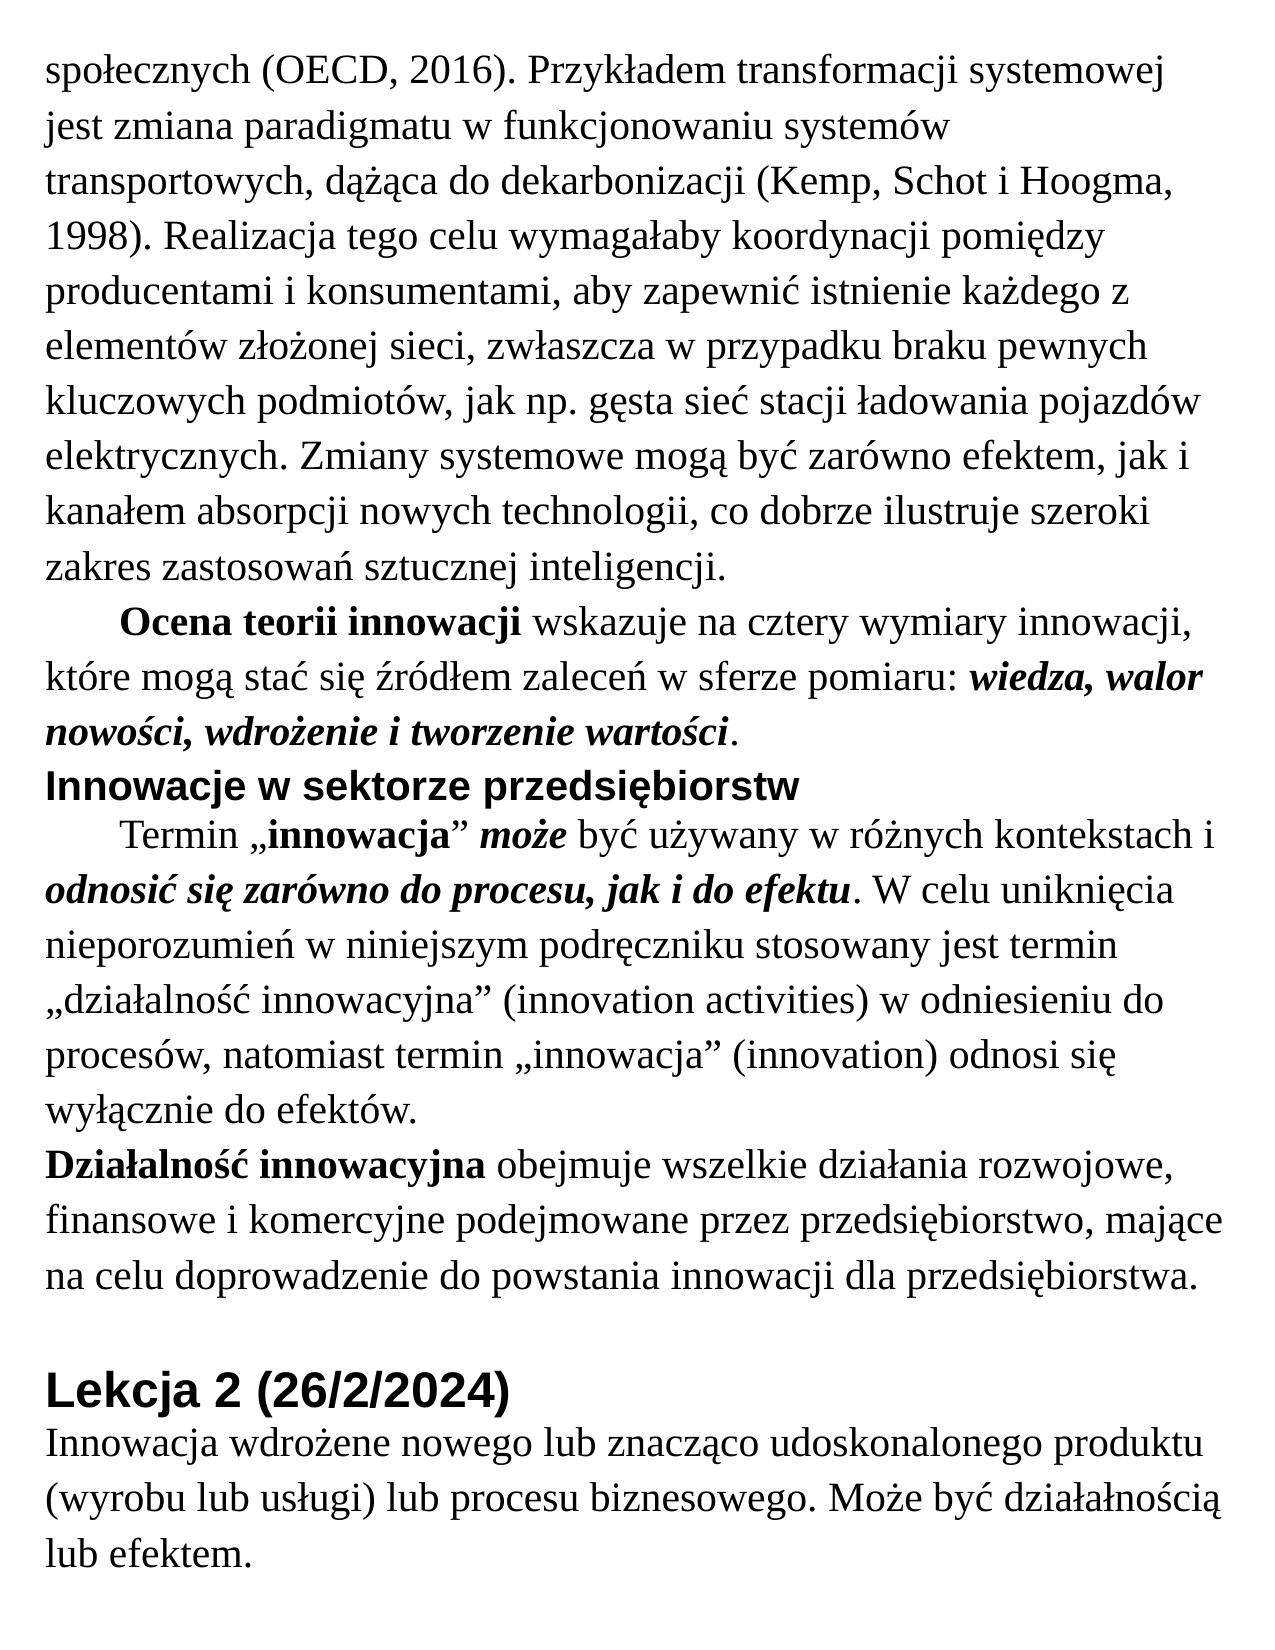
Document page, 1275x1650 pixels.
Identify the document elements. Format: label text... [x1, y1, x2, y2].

text Działalność innowacyjna obejmuje wszelkie działania rozwojowe, finansowe i komercyjne podejmowane przez przedsiębiorstwo, mające na celu doprowadzenie do powstania innowacji dla przedsiębiorstwa. [45, 1140, 1230, 1298]
subtitle Innowacje w sektorze przedsiębiorstw [45, 761, 1230, 809]
text społecznych (OECD, 2016). Przykładem transformacji systemowej jest zmiana paradigmatu w funkcjonowaniu systemów transportowych, dążąca do dekarbonizacji (Kemp, Schot i Hoogma, 1998). Realizacja tego celu wymagałaby koordynacji pomiędzy producentami i konsumentami, aby zapewnić istnienie każdego z elementów złożonej sieci, zwłaszcza w przypadku braku pewnych kluczowych podmiotów, jak np. gęsta sieć stacji ładowania pojazdów elektrycznych. Zmiany systemowe mogą być zarówno efektem, jak i kanałem absorpcji nowych technologii, co dobrze ilustruje szeroki zakres zastosowań sztucznej inteligencji. [45, 45, 1230, 589]
text Termin „innowacja” może być używany w różnych kontekstach i odnosić się zarówno do procesu, jak i do efektu. W celu uniknięcia nieporozumień w niniejszym podręczniku stosowany jest termin „działalność innowacyjna” (innovation activities) w odniesieniu do procesów, natomiast termin „innowacja” (innovation) odnosi się wyłącznie do efektów. [45, 809, 1230, 1133]
text Ocena teorii innowacji wskazuje na cztery wymiary innowacji, które mogą stać się źródłem zaleceń w sferze pomiaru: wiedza, walor nowości, wdrożenie i tworzenie wartości. [45, 596, 1230, 754]
text Innowacja wdrożene nowego lub znacząco udoskonalonego produktu (wyrobu lub usługi) lub procesu biznesowego. Może być działałnością lub efektem. [45, 1418, 1230, 1576]
subtitle Lekcja 2 (26/2/2024) [45, 1360, 1230, 1418]
